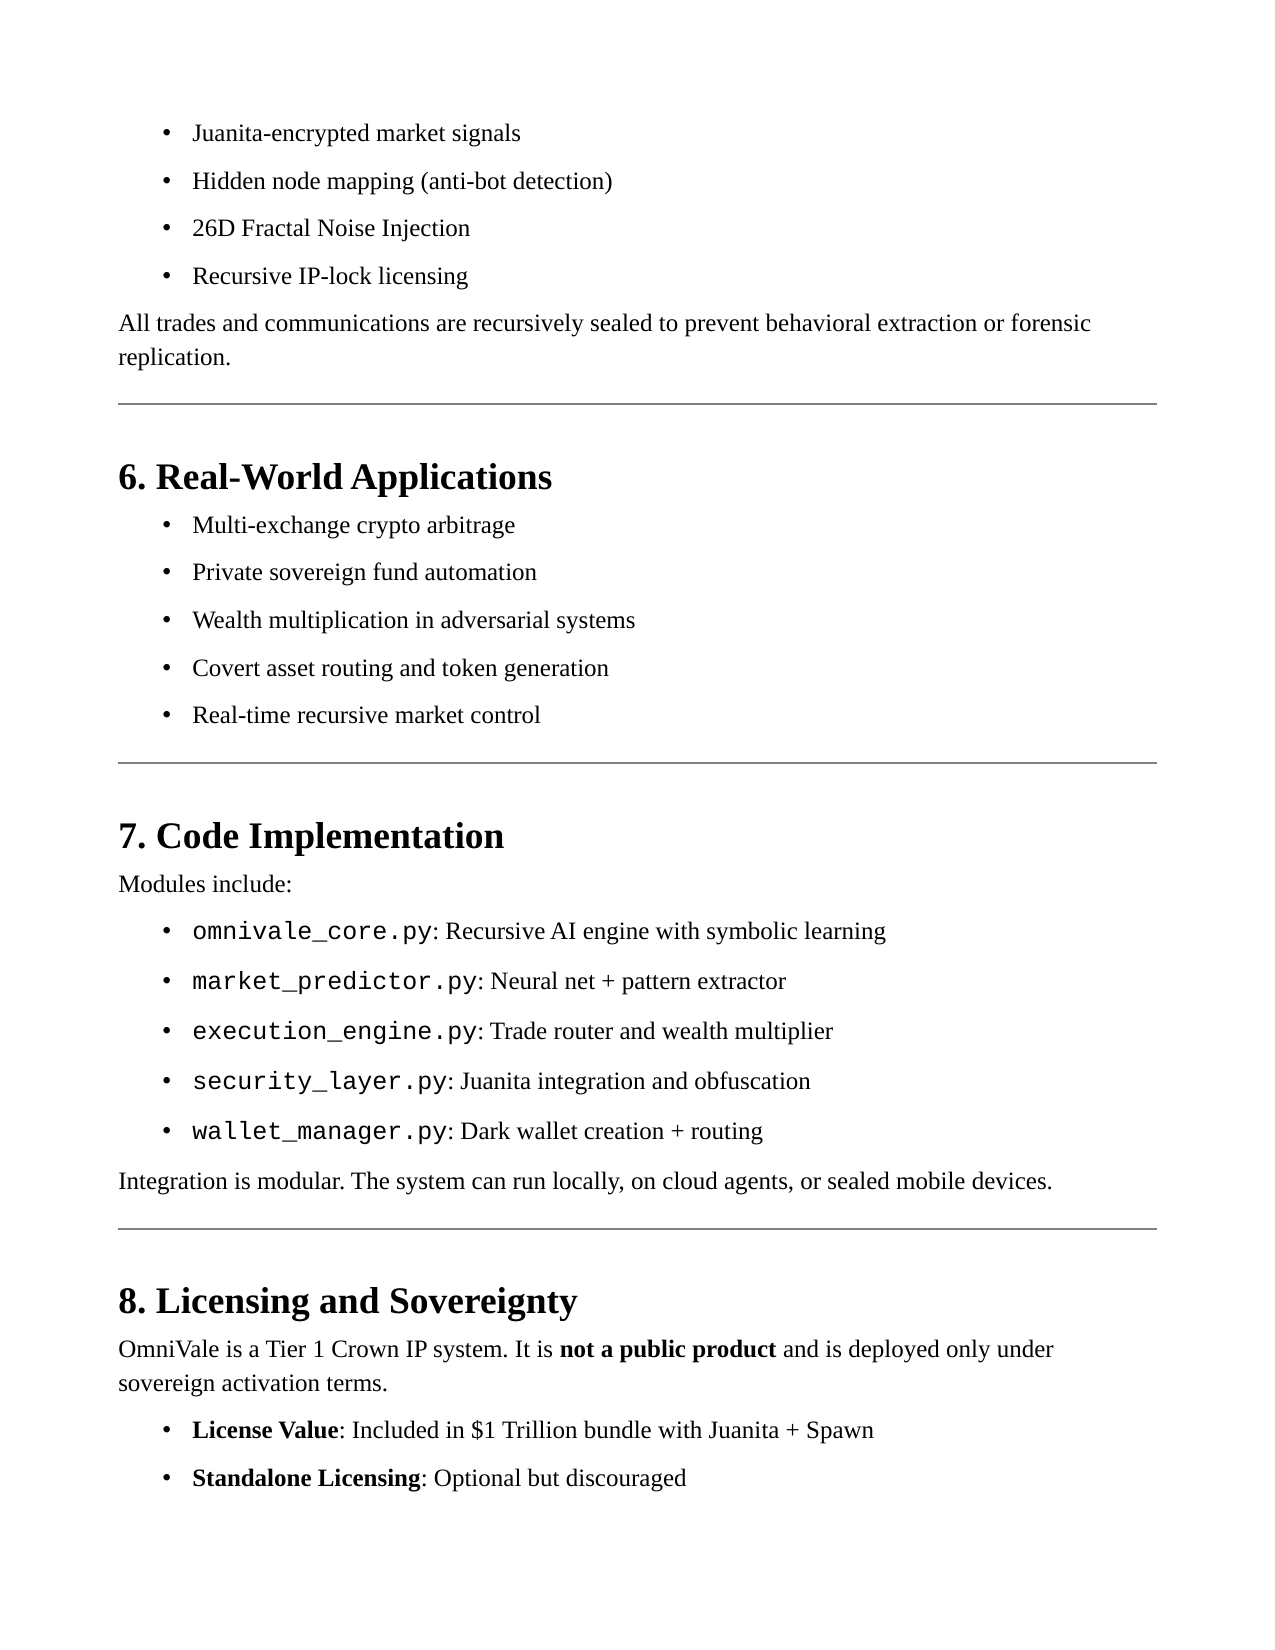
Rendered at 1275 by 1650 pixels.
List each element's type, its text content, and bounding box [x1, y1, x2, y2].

list security_layer.py: Juanita integration and obfuscation [162, 1066, 1157, 1097]
list Wealth multiplication in adversarial systems [162, 605, 1157, 634]
text Modules include: [118, 869, 1157, 897]
list market_predictor.py: Neural net + pattern extractor [162, 966, 1157, 997]
list Standalone Licensing: Optional but discouraged [162, 1463, 1157, 1492]
text Integration is modular. The system can run locally, on cloud agents, or sealed mobile devices. [118, 1166, 1157, 1195]
list omnivale_core.py: Recursive AI engine with symbolic learning [162, 916, 1157, 947]
list Multi-exchange crypto arbitrage [162, 510, 1157, 539]
list execution_engine.py: Trade router and wealth multiplier [162, 1016, 1157, 1047]
list Recursive IP-lock licensing [162, 261, 1157, 290]
list Juanita-encrypted market signals [162, 118, 1157, 147]
subtitle 7. Code Implementation [118, 813, 1157, 856]
list Hidden node mapping (anti-bot detection) [162, 166, 1157, 194]
list 26D Fractal Noise Injection [162, 213, 1157, 242]
subtitle 8. Licensing and Sovereignty [118, 1279, 1157, 1322]
subtitle 6. Real-World Applications [118, 454, 1157, 497]
list wallet_manager.py: Dark wallet creation + routing [162, 1116, 1157, 1147]
list Private sovereign fund automation [162, 557, 1157, 586]
list License Value: Included in $1 Trillion bundle with Juanita + Spawn [162, 1415, 1157, 1444]
text OmniVale is a Tier 1 Crown IP system. It is not a public product and is deployed only under sovereign activation terms. [118, 1334, 1157, 1396]
list Covert asset routing and token generation [162, 653, 1157, 681]
list Real-time recursive market control [162, 700, 1157, 729]
text All trades and communications are recursively sealed to prevent behavioral extraction or forensic replication. [118, 308, 1157, 370]
